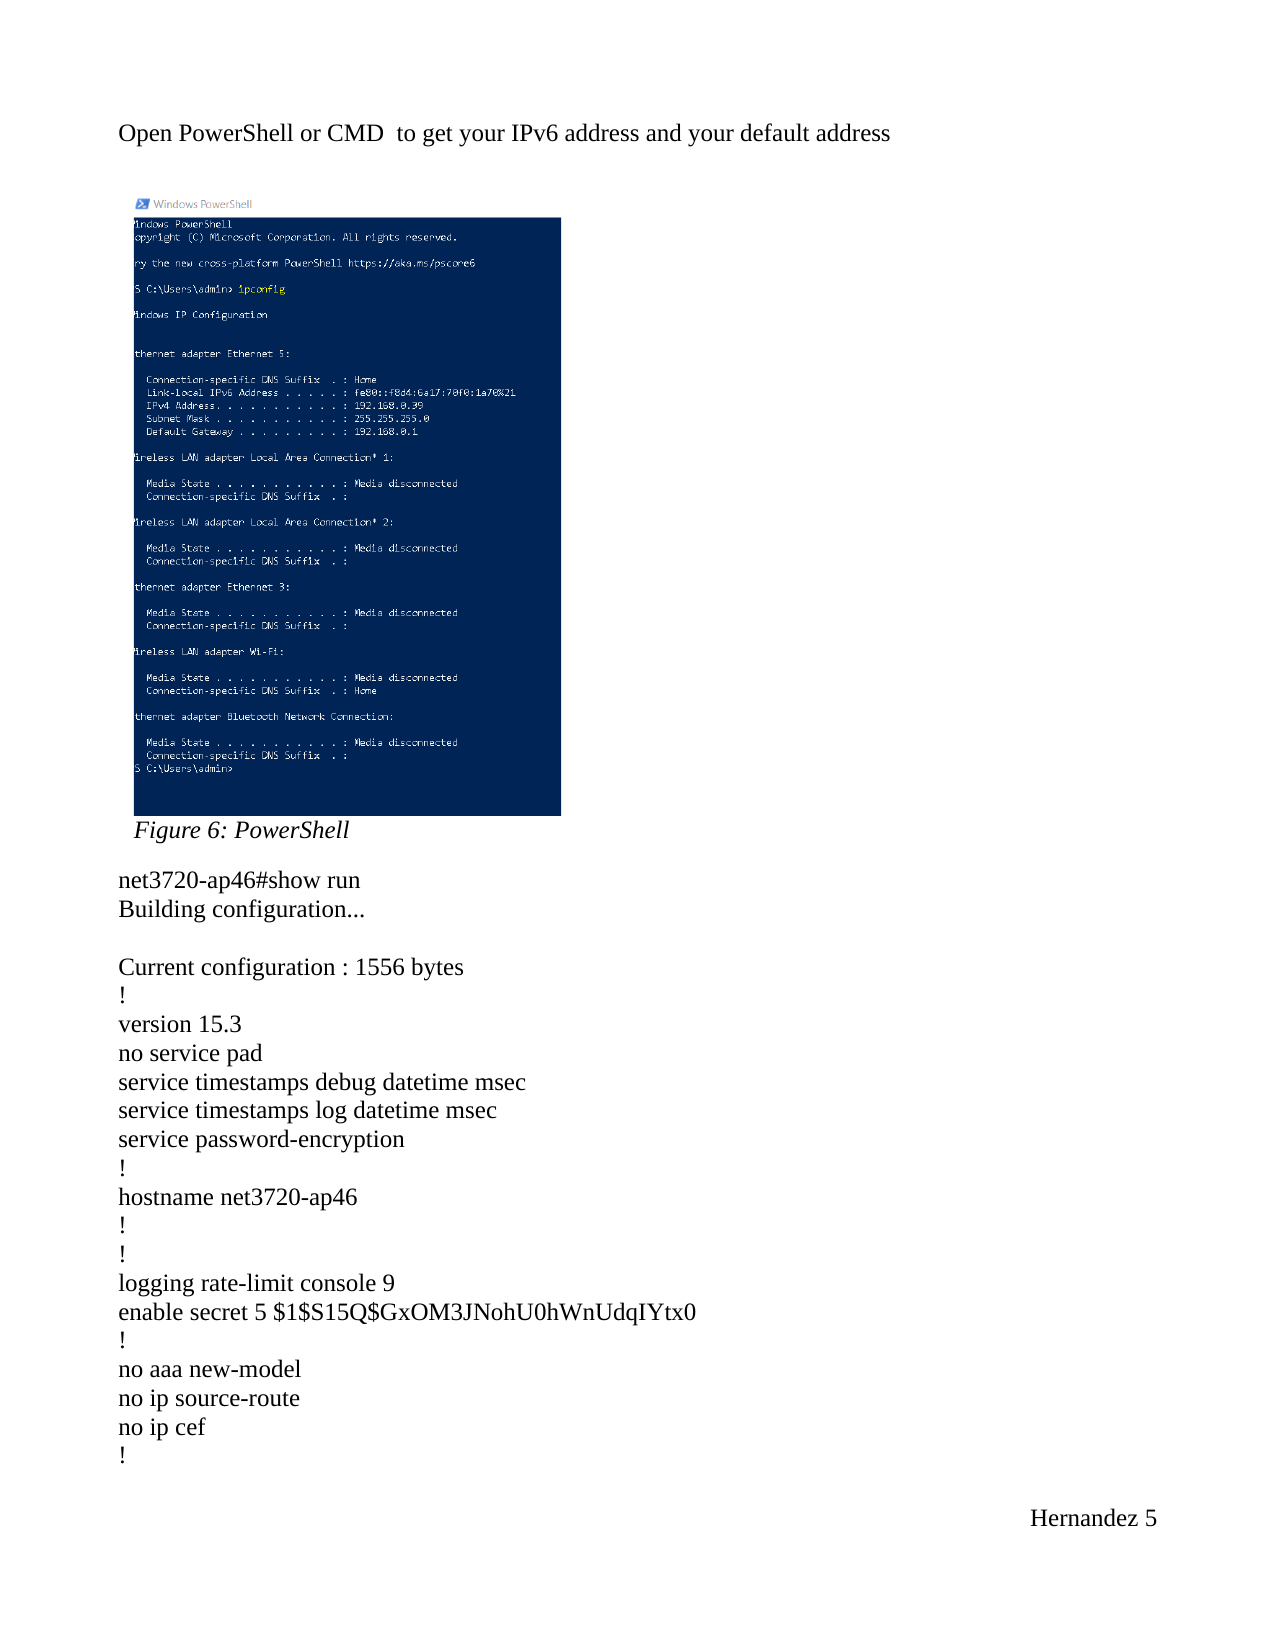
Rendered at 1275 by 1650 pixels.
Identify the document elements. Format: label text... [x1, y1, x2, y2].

picture [133, 192, 562, 816]
text ! [118, 1211, 1157, 1239]
text ! [118, 1239, 1157, 1268]
text Current configuration : 1556 bytes [118, 952, 1157, 981]
text no ip cef [118, 1412, 1157, 1441]
text ! [118, 1326, 1157, 1354]
text ! [118, 981, 1157, 1009]
text no service pad [118, 1038, 1157, 1067]
text ! [118, 1153, 1157, 1182]
text version 15.3 [118, 1009, 1157, 1038]
text no aaa new-model [118, 1354, 1157, 1383]
text ! [118, 1441, 1157, 1469]
text service timestamps debug datetime msec [118, 1067, 1157, 1096]
text service timestamps log datetime msec [118, 1096, 1157, 1124]
text Building configuration... [118, 894, 1157, 923]
text Open PowerShell or CMD to get your IPv6 address and your default address [118, 118, 1157, 147]
text service password-encryption [118, 1124, 1157, 1153]
text Figure 6: PowerShell [134, 816, 561, 844]
text no ip source-route [118, 1383, 1157, 1412]
text net3720-ap46#show run [118, 866, 1157, 894]
text enable secret 5 $1$S15Q$GxOM3JNohU0hWnUdqIYtx0 [118, 1297, 1157, 1326]
text hostname net3720-ap46 [118, 1182, 1157, 1211]
text logging rate-limit console 9 [118, 1268, 1157, 1297]
